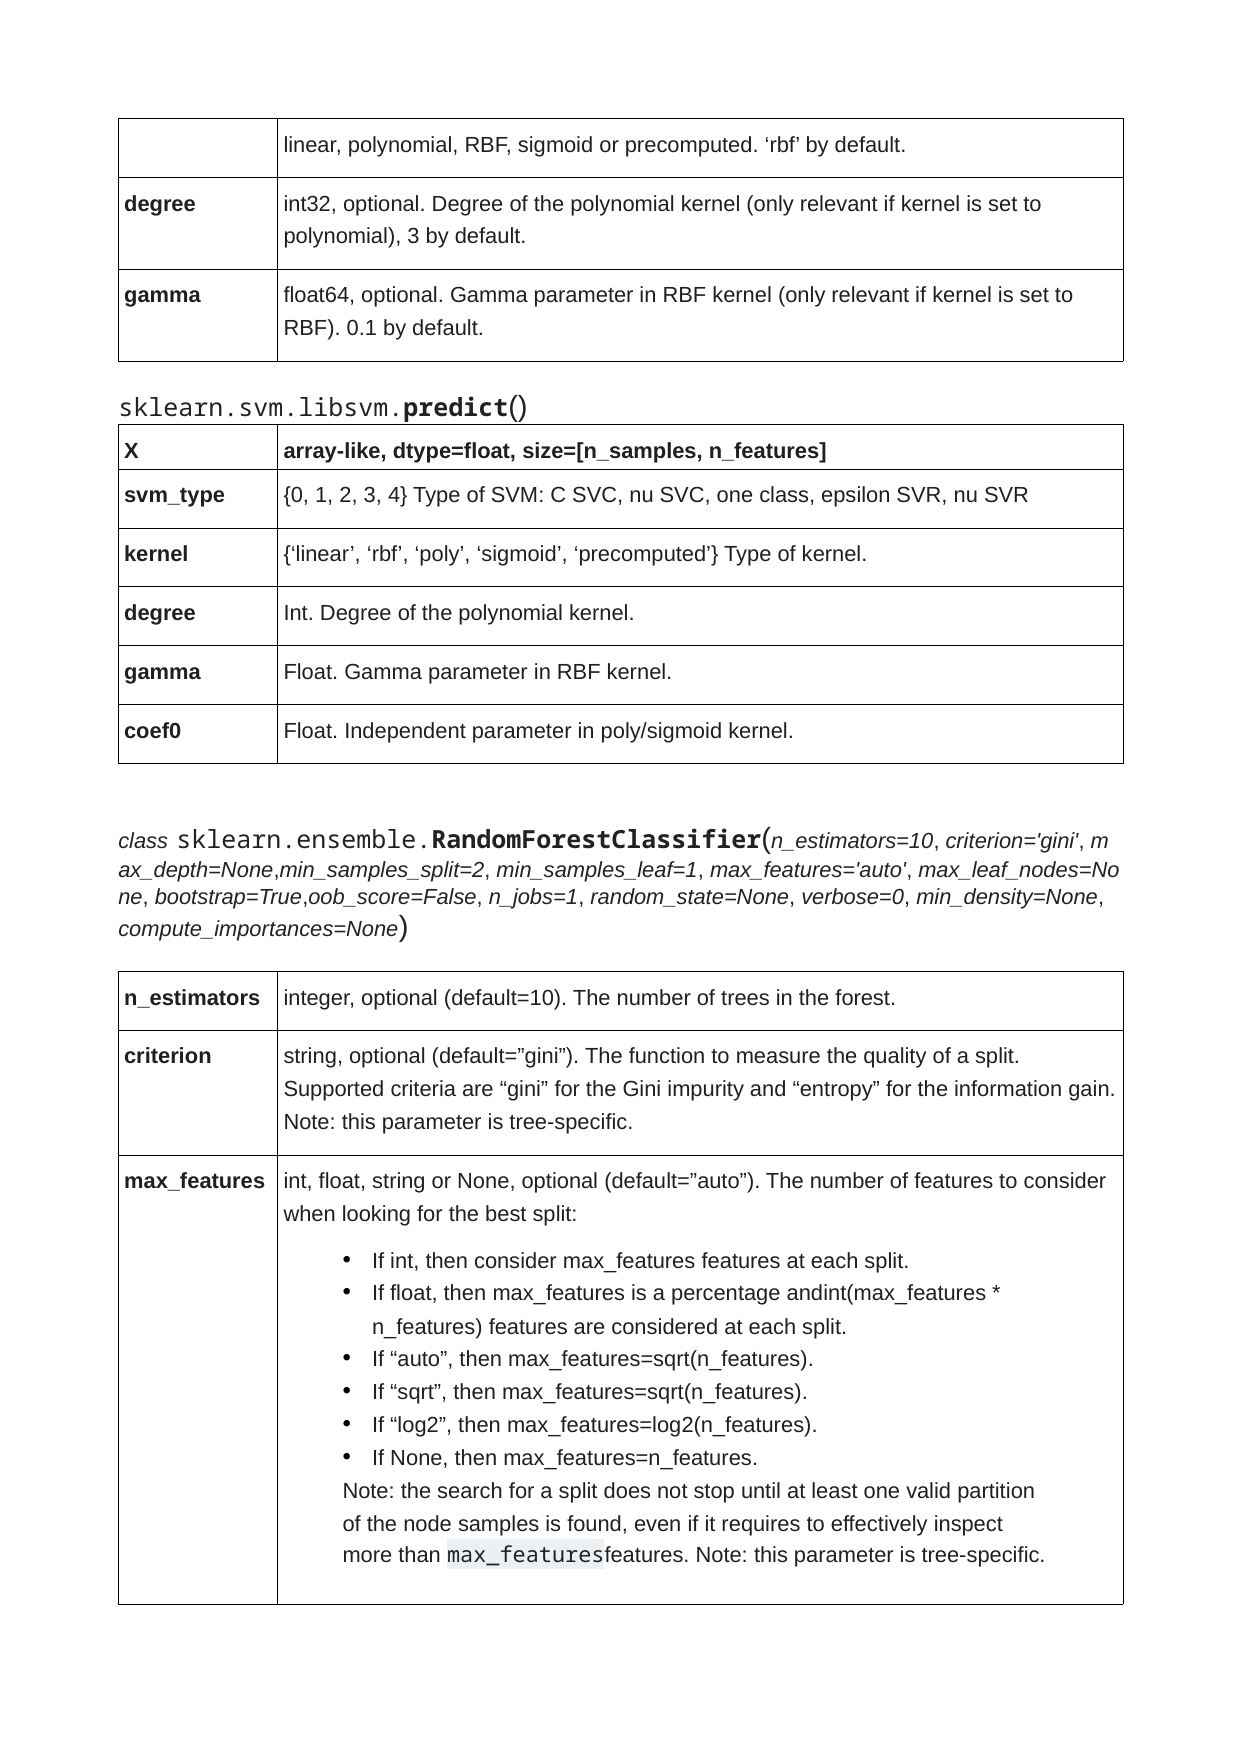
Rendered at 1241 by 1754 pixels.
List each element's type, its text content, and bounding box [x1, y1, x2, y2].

table_cell max_features [119, 1156, 277, 1604]
table_cell linear, polynomial, RBF, sigmoid or precomputed. ‘rbf’ by default. [278, 119, 1123, 177]
table_cell svm_type [119, 470, 277, 527]
table_cell string, optional (default=”gini”). The function to measure the quality of a split. Supported criteria are “gini” for the Gini impurity and “entropy” for the information gain. Note: this parameter is tree-specific. [278, 1031, 1123, 1154]
table_cell Int. Degree of the polynomial kernel. [278, 587, 1123, 645]
table_cell float64, optional. Gamma parameter in RBF kernel (only relevant if kernel is set to RBF). 0.1 by default. [278, 270, 1123, 361]
table_cell gamma [119, 646, 277, 704]
table_cell coef0 [119, 705, 277, 763]
text sklearn.svm.libsvm.predict() [118, 389, 1122, 424]
table_cell {‘linear’, ‘rbf’, ‘poly’, ‘sigmoid’, ‘precomputed’} Type of kernel. [278, 529, 1123, 586]
table_cell {0, 1, 2, 3, 4} Type of SVM: C SVC, nu SVC, one class, epsilon SVR, nu SVR [278, 470, 1123, 527]
table_cell int32, optional. Degree of the polynomial kernel (only relevant if kernel is set to polynomial), 3 by default. [278, 178, 1123, 269]
table_cell degree [119, 178, 277, 269]
table_header array-like, dtype=float, size=[n_samples, n_features] [278, 425, 1123, 468]
table_cell [119, 119, 277, 177]
table_header X [119, 425, 277, 468]
table_cell degree [119, 587, 277, 645]
table_header integer, optional (default=10). The number of trees in the forest. [278, 972, 1123, 1030]
table_cell gamma [119, 270, 277, 361]
table_cell criterion [119, 1031, 277, 1154]
table_cell int, float, string or None, optional (default=”auto”). The number of features to consider when looking for the best split: If int, then consider max_features features at each split. If float, then max_features is a percentage andint(max_features * n_features) features are considered at each split. If “auto”, then max_features=sqrt(n_features). If “sqrt”, then max_features=sqrt(n_features). If “log2”, then max_features=log2(n_features). If None, then max_features=n_features. Note: the search for a split does not stop until at least one valid partition of the node samples is found, even if it requires to effectively inspect more than max_featuresfeatures. Note: this parameter is tree-specific. [278, 1156, 1123, 1604]
table_header n_estimators [119, 972, 277, 1030]
table_cell Float. Independent parameter in poly/sigmoid kernel. [278, 705, 1123, 763]
table_cell Float. Gamma parameter in RBF kernel. [278, 646, 1123, 704]
text class sklearn.ensemble.RandomForestClassifier(n_estimators=10, criterion='gini', max_depth=None,min_samples_split=2, min_samples_leaf=1, max_features='auto', max_leaf_nodes=None, bootstrap=True,oob_score=False, n_jobs=1, random_state=None, verbose=0, min_density=None, compute_importances=None) [118, 821, 1122, 942]
table_cell kernel [119, 529, 277, 586]
